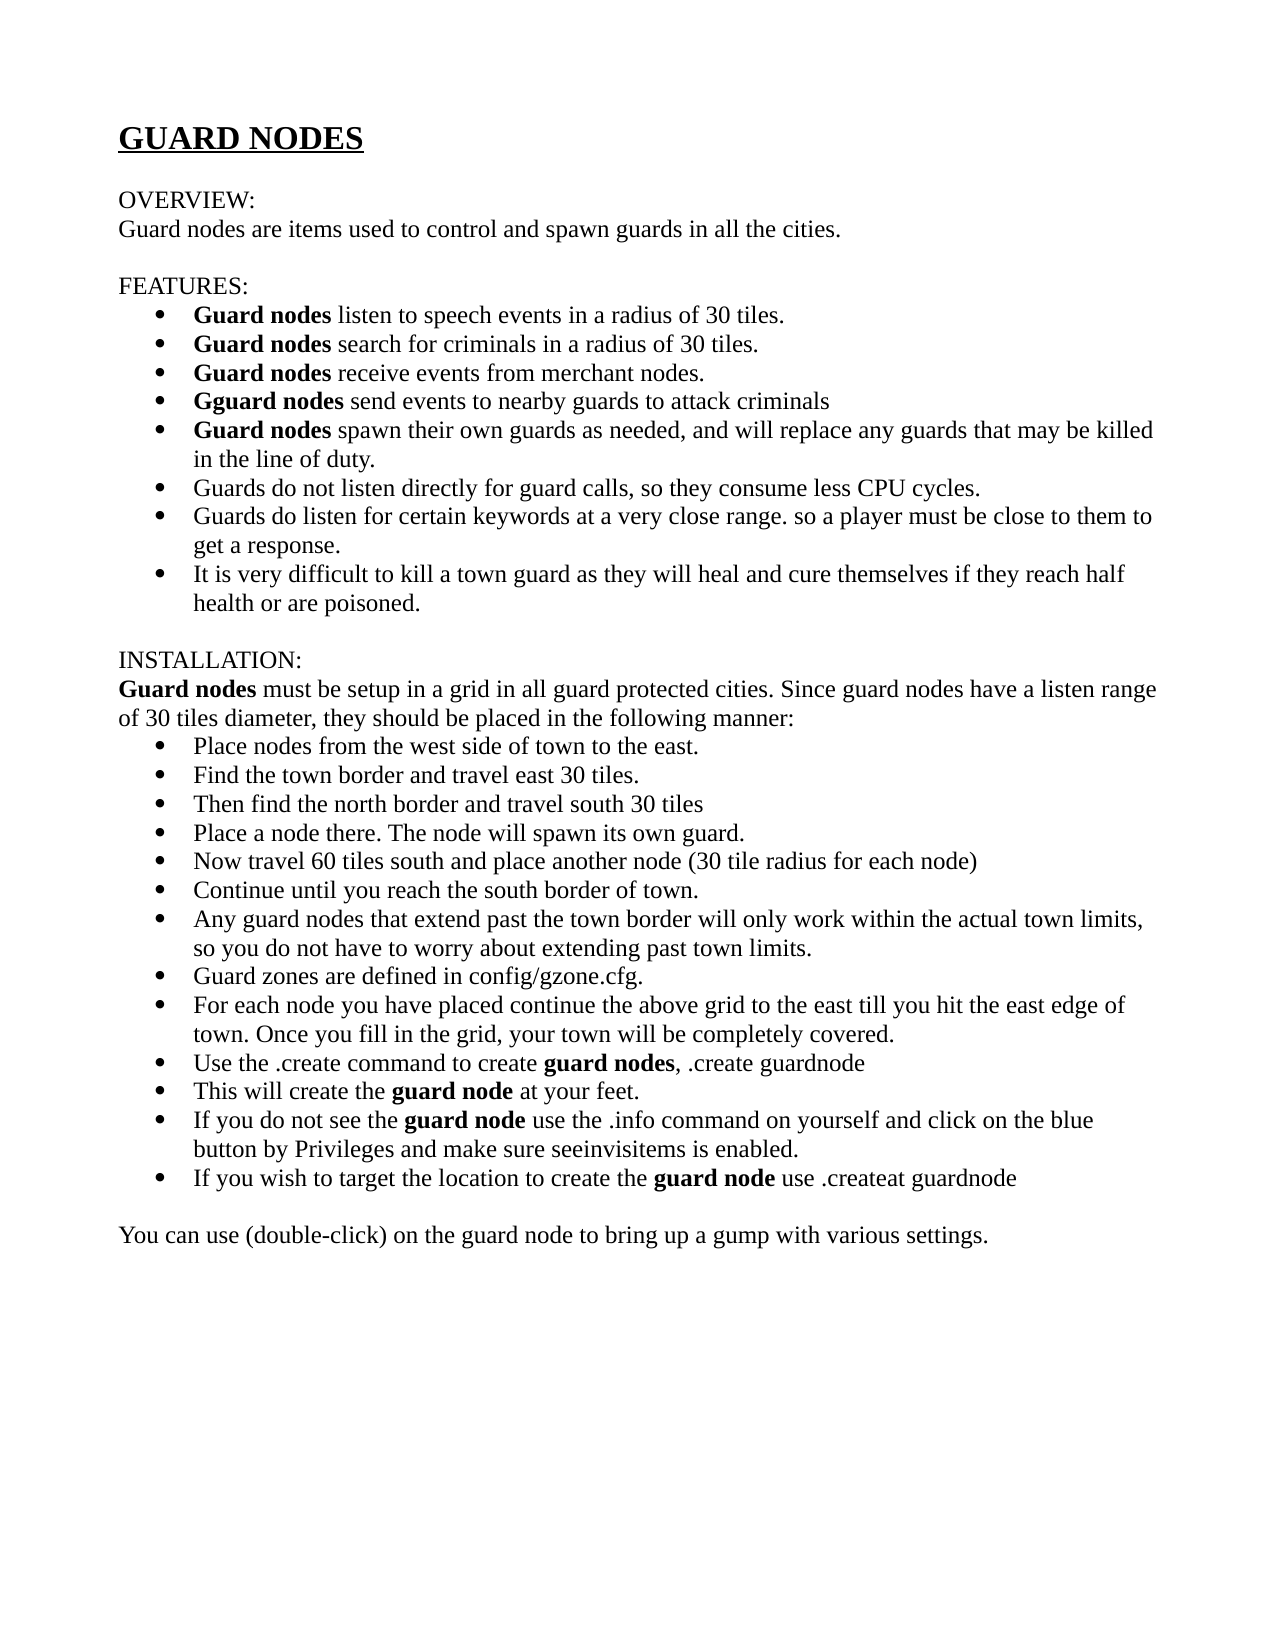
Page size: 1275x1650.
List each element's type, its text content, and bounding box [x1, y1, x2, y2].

list For each node you have placed continue the above grid to the east till you hit the east edge of town. Once you fill in the grid, your town will be completely covered. [156, 990, 1157, 1048]
list If you do not see the guard node use the .info command on yourself and click on the blue button by Privileges and make sure seeinvisitems is enabled. [156, 1105, 1157, 1163]
list Guard nodes search for criminals in a radius of 30 tiles. [156, 329, 1157, 358]
text You can use (double-click) on the guard node to bring up a gump with various settings. [118, 1220, 1157, 1249]
list Continue until you reach the south border of town. [156, 875, 1157, 904]
list Guards do not listen directly for guard calls, so they consume less CPU cycles. [156, 473, 1157, 501]
text OVERVIEW: [118, 185, 1157, 214]
list Guards do listen for certain keywords at a very close range. so a player must be close to them to get a response. [156, 501, 1157, 559]
list Place nodes from the west side of town to the east. [156, 731, 1157, 760]
list Then find the north border and travel south 30 tiles [156, 789, 1157, 818]
list Guard nodes receive events from merchant nodes. [156, 358, 1157, 386]
text INSTALLATION: [118, 645, 1157, 674]
list Guard nodes spawn their own guards as needed, and will replace any guards that may be killed in the line of duty. [156, 415, 1157, 473]
text Guard nodes must be setup in a grid in all guard protected cities. Since guard nodes have a listen range of 30 tiles diameter, they should be placed in the following manner: [118, 674, 1157, 731]
list Gguard nodes send events to nearby guards to attack criminals [156, 386, 1157, 415]
list It is very difficult to kill a town guard as they will heal and cure themselves if they reach half health or are poisoned. [156, 559, 1157, 616]
list Guard nodes listen to speech events in a radius of 30 tiles. [156, 300, 1157, 329]
text GUARD NODES [118, 118, 1157, 156]
list Place a node there. The node will spawn its own guard. [156, 818, 1157, 846]
list Find the town border and travel east 30 tiles. [156, 760, 1157, 789]
list This will create the guard node at your feet. [156, 1076, 1157, 1105]
list Now travel 60 tiles south and place another node (30 tile radius for each node) [156, 846, 1157, 875]
list Use the .create command to create guard nodes, .create guardnode [156, 1048, 1157, 1076]
text Guard nodes are items used to control and spawn guards in all the cities. [118, 214, 1157, 243]
list If you wish to target the location to create the guard node use .createat guardnode [156, 1163, 1157, 1191]
list Any guard nodes that extend past the town border will only work within the actual town limits, so you do not have to worry about extending past town limits. [156, 904, 1157, 961]
list Guard zones are defined in config/gzone.cfg. [156, 961, 1157, 990]
text FEATURES: [118, 271, 1157, 300]
